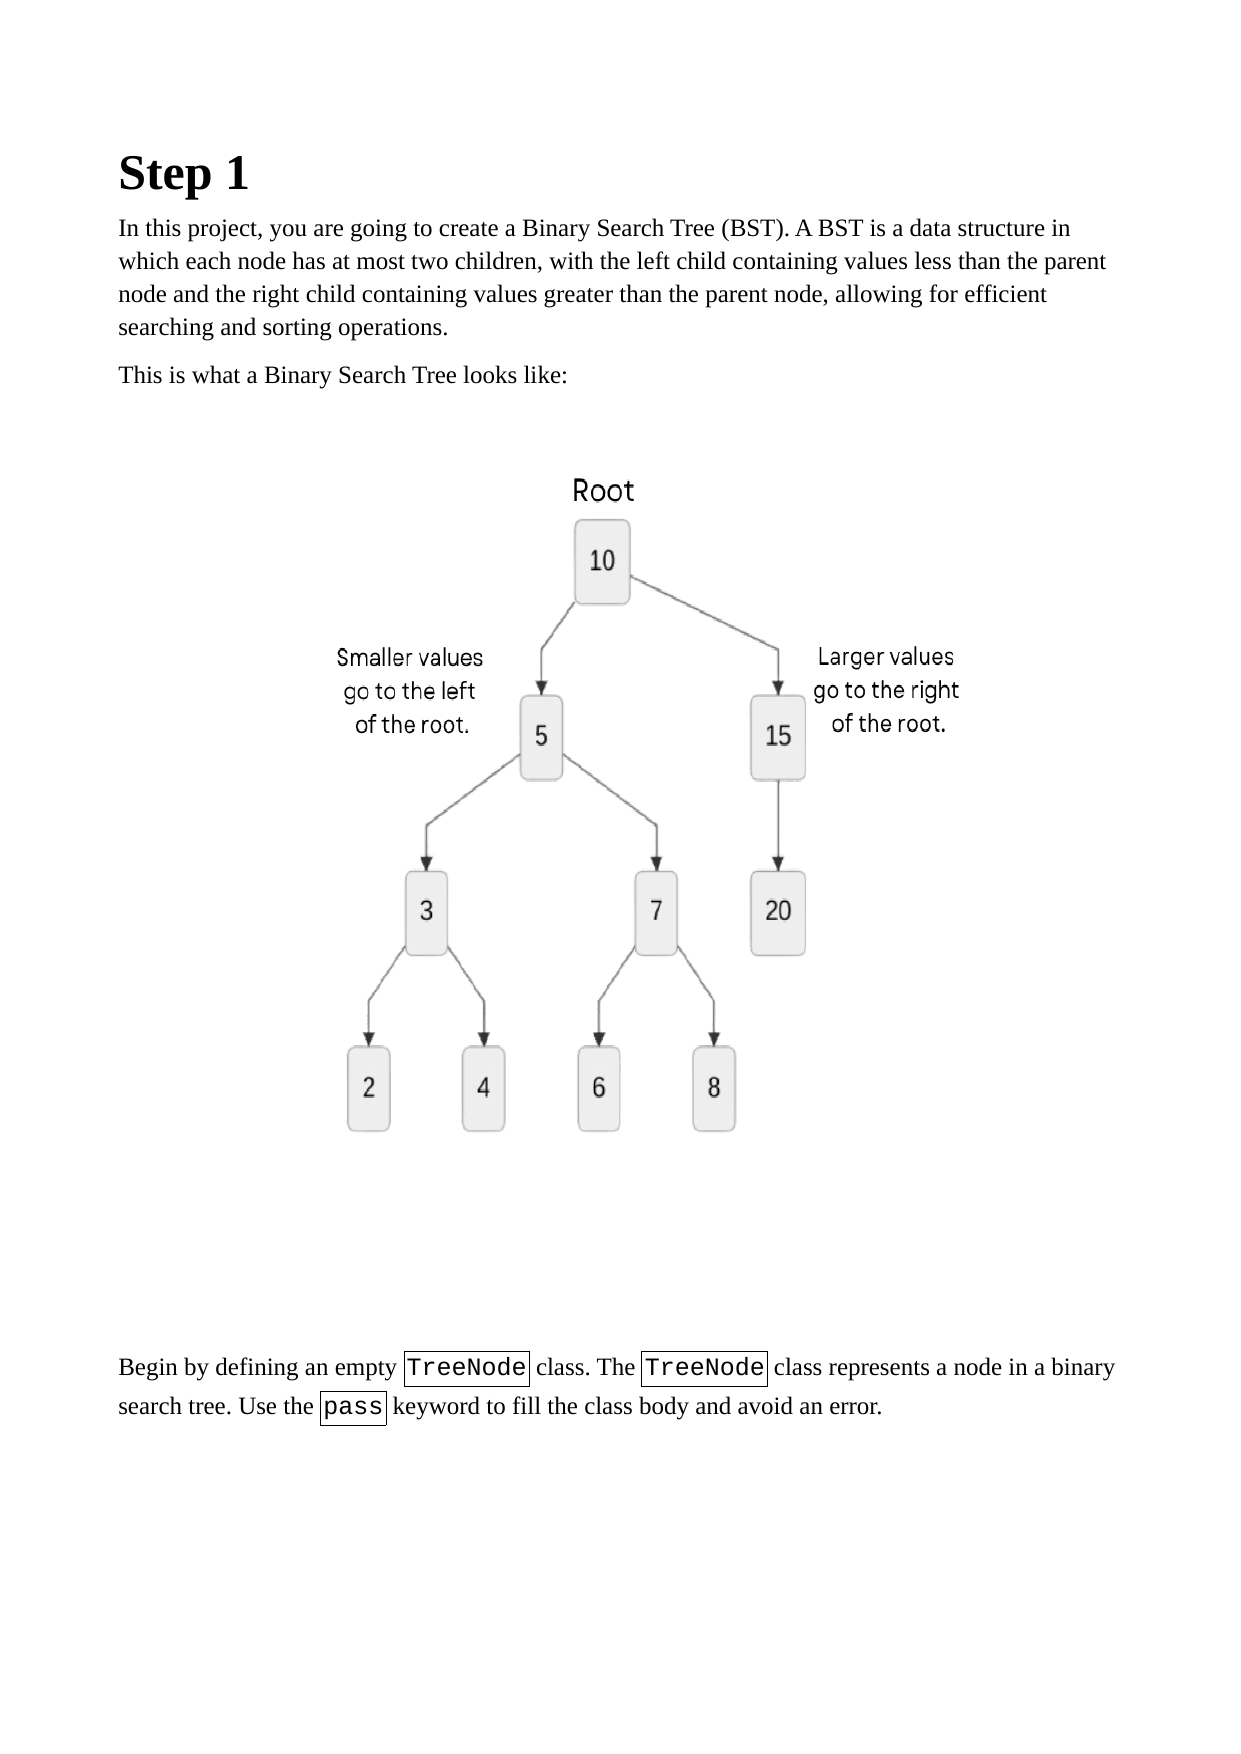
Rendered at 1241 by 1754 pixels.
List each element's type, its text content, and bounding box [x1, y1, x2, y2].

picture [248, 407, 992, 1333]
text Begin by defining an empty TreeNode class. The TreeNode class represents a node in a binary search tree. Use the pass keyword to fill the class body and avoid an error. [118, 1351, 1122, 1425]
text This is what a Binary Search Tree looks like: [118, 360, 1122, 388]
subtitle Step 1 [118, 143, 1122, 201]
text In this project, you are going to create a Binary Search Tree (BST). A BST is a data structure in which each node has at most two children, with the left child containing values less than the parent node and the right child containing values greater than the parent node, allowing for efficient searching and sorting operations. [118, 213, 1122, 341]
